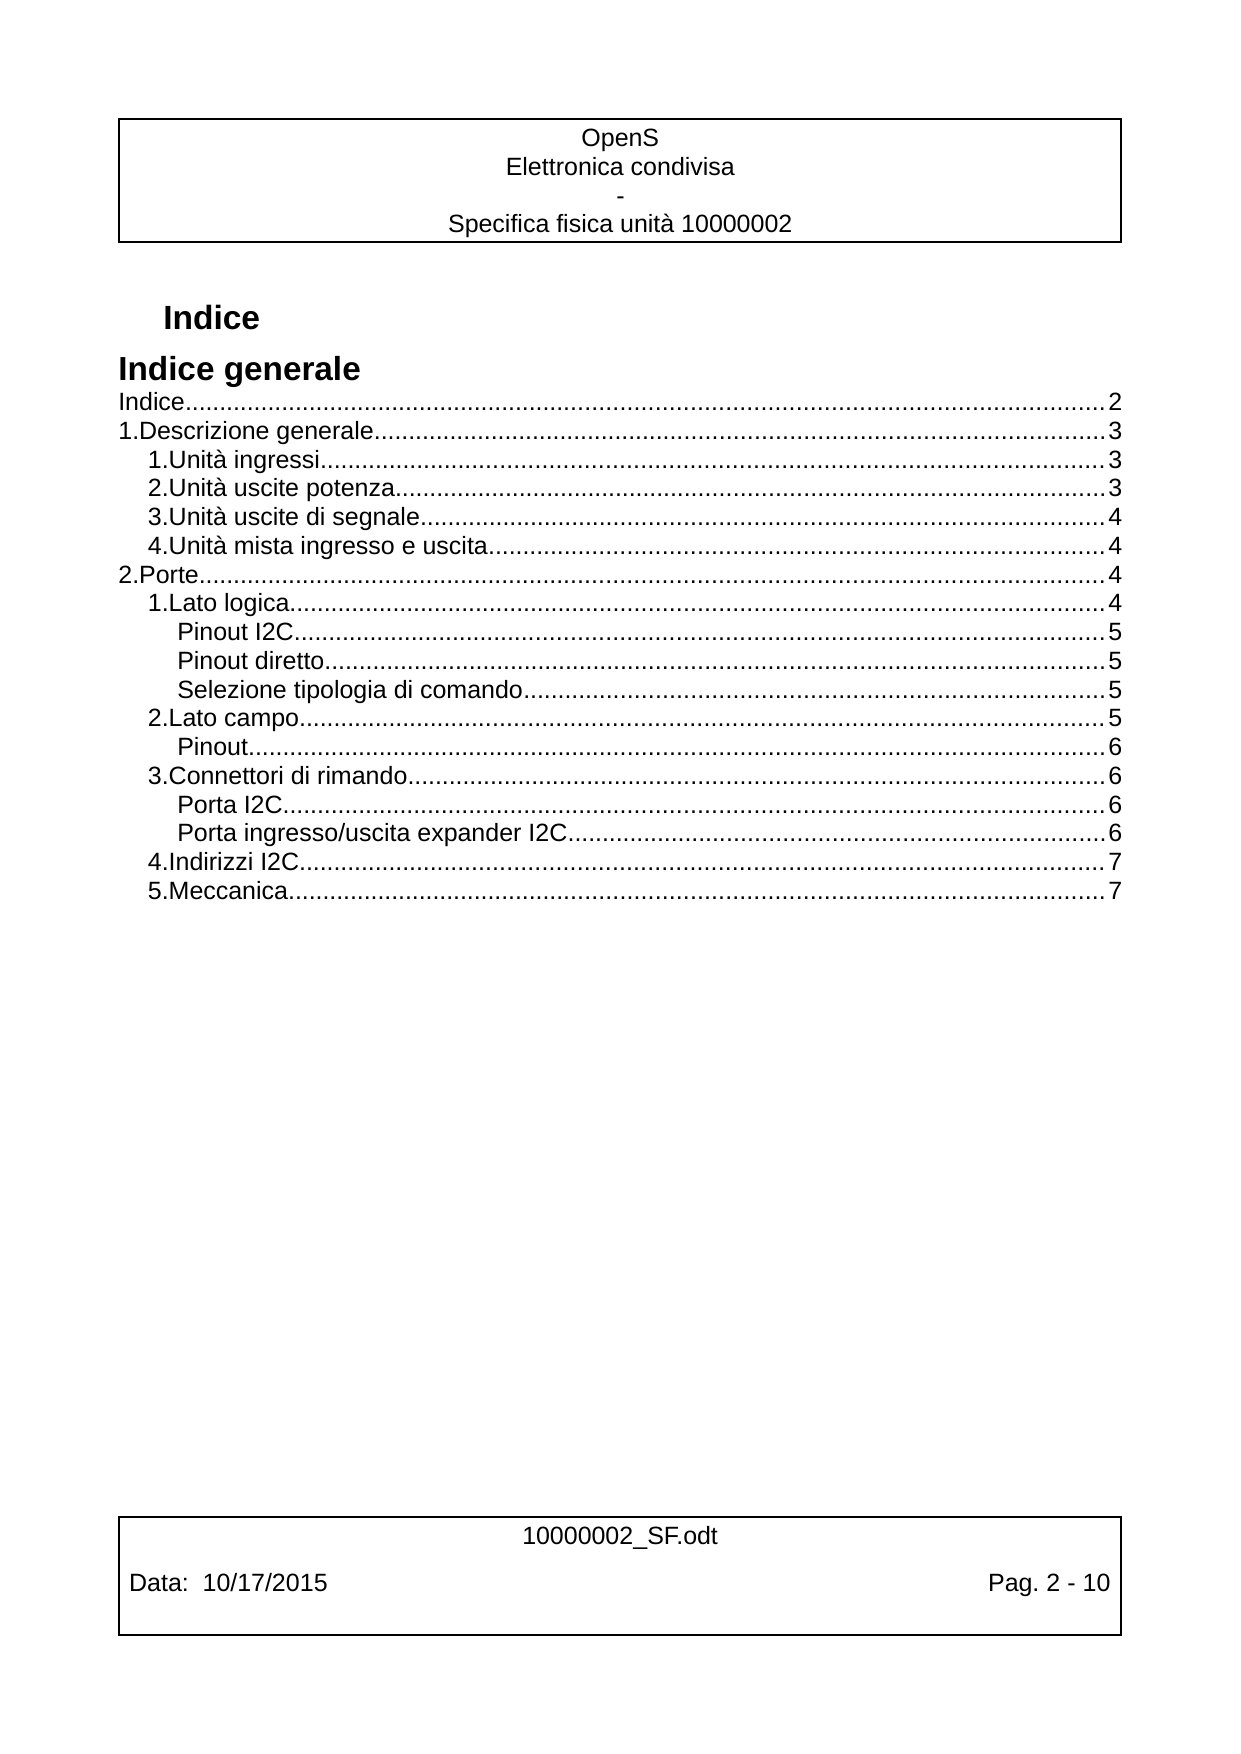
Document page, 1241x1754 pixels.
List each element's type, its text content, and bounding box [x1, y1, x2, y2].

text 4.Unità mista ingresso e uscita 4 [148, 531, 1122, 560]
text Pinout diretto 5 [177, 646, 1122, 675]
text Selezione tipologia di comando 5 [177, 675, 1122, 703]
text 1.Unità ingressi 3 [148, 445, 1122, 473]
text Porta I2C 6 [177, 790, 1122, 818]
text 2.Porte 4 [118, 560, 1122, 588]
text 1.Lato logica 4 [148, 588, 1122, 617]
text Porta ingresso/uscita expander I2C 6 [177, 818, 1122, 847]
text 5.Meccanica 7 [148, 876, 1122, 905]
subtitle Indice generale [118, 349, 1122, 387]
text 4.Indirizzi I2C 7 [148, 847, 1122, 876]
text 2.Unità uscite potenza 3 [148, 473, 1122, 502]
text 2.Lato campo 5 [148, 703, 1122, 732]
text Pinout 6 [177, 732, 1122, 761]
subtitle Indice [118, 298, 1122, 336]
text 1.Descrizione generale 3 [118, 416, 1122, 445]
text 3.Unità uscite di segnale 4 [148, 502, 1122, 531]
text 3.Connettori di rimando 6 [148, 761, 1122, 790]
text Pinout I2C 5 [177, 617, 1122, 646]
text Indice 2 [118, 387, 1122, 416]
